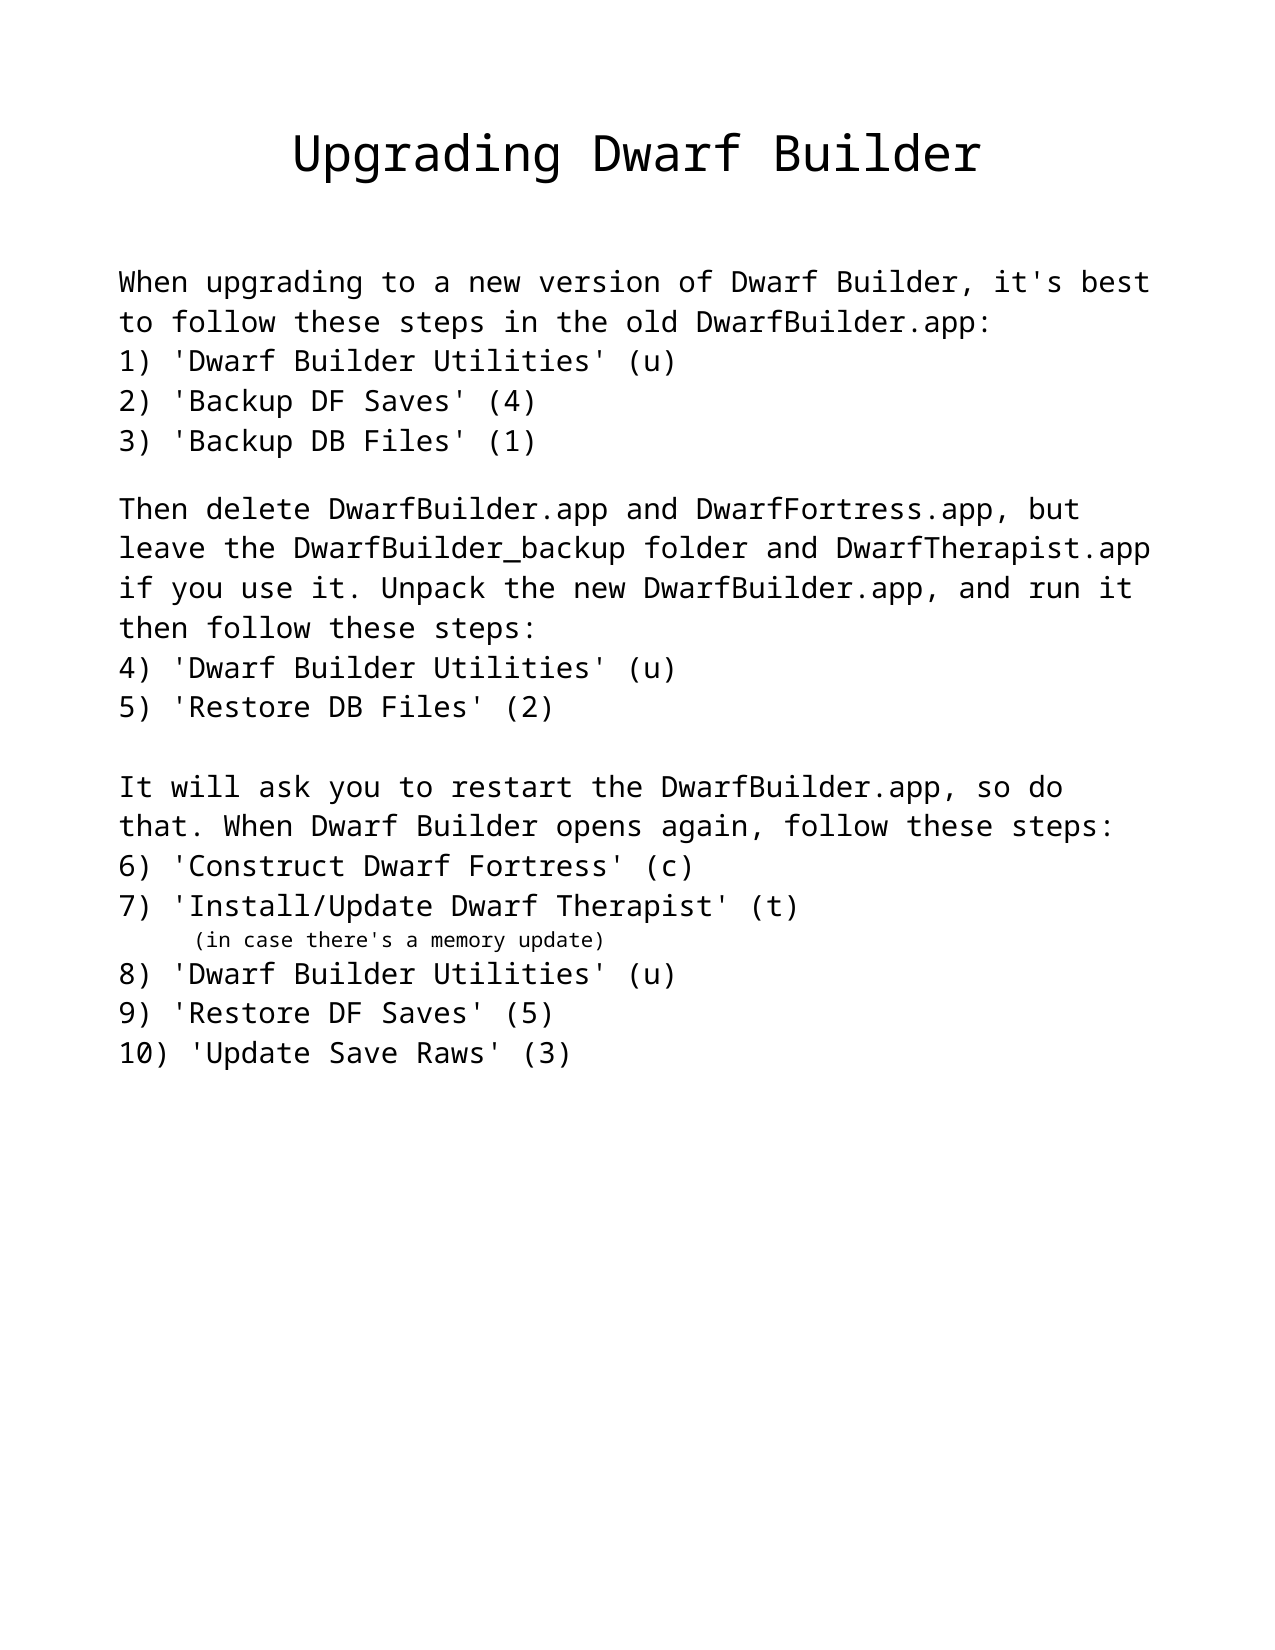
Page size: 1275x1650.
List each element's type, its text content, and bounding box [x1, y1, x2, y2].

text 7) 'Install/Update Dwarf Therapist' (t) [118, 885, 1157, 925]
text 6) 'Construct Dwarf Fortress' (c) [118, 845, 1157, 885]
text 3) 'Backup DB Files' (1) [118, 420, 1157, 460]
text 2) 'Backup DF Saves' (4) [118, 380, 1157, 420]
subtitle Upgrading Dwarf Builder [118, 118, 1157, 186]
text 10) 'Update Save Raws' (3) [118, 1032, 1157, 1072]
text 1) 'Dwarf Builder Utilities' (u) [118, 341, 1157, 380]
text 5) 'Restore DB Files' (2) [118, 687, 1157, 726]
text (in case there's a memory update) [193, 925, 1157, 953]
text Then delete DwarfBuilder.app and DwarfFortress.app, but leave the DwarfBuilder_backup folder and DwarfTherapist.app if you use it. Unpack the new DwarfBuilder.app, and run it then follow these steps: [118, 488, 1157, 647]
text It will ask you to restart the DwarfBuilder.app, so do that. When Dwarf Builder opens again, follow these steps: [118, 766, 1157, 845]
text 9) 'Restore DF Saves' (5) [118, 993, 1157, 1032]
text When upgrading to a new version of Dwarf Builder, it's best to follow these steps in the old DwarfBuilder.app: [118, 261, 1157, 341]
text 8) 'Dwarf Builder Utilities' (u) [118, 953, 1157, 993]
text 4) 'Dwarf Builder Utilities' (u) [118, 647, 1157, 687]
